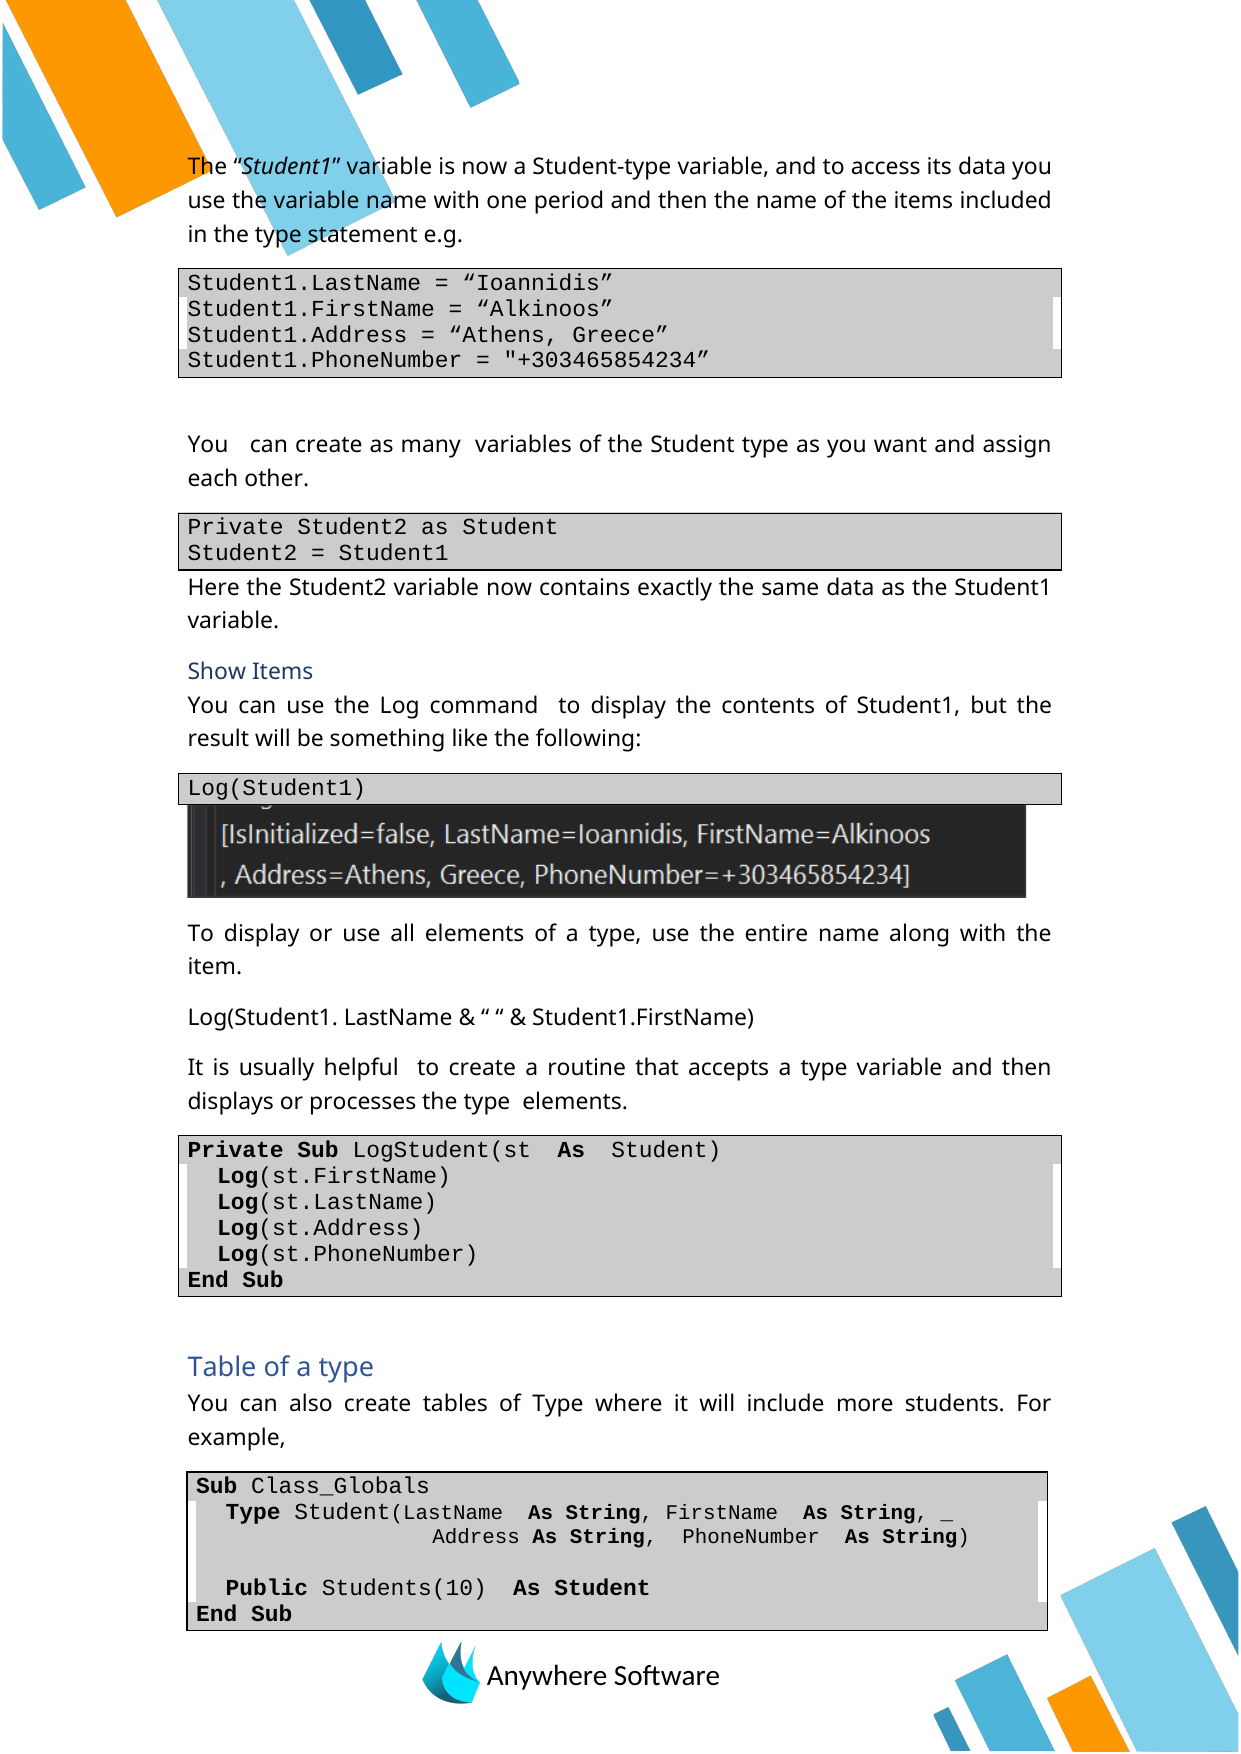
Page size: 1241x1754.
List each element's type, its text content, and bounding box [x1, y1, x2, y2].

text You can also create tables of Type where it will include more students. For example, [187, 1387, 1053, 1452]
text Student1.PhoneNumber = "+303465854234” [179, 346, 1061, 377]
text End Sub [179, 1265, 1061, 1296]
text Student1.LastName = “Ioannidis” [179, 269, 1061, 297]
subtitle Show Items [187, 655, 1053, 686]
text You can use the Log command to display the contents of Student1, but the result will be something like the following: [187, 688, 1053, 753]
text Log(st.LastName) [187, 1190, 1053, 1216]
text You can create as many variables of the Student type as you want and assign each other. [187, 428, 1053, 493]
text The “Student1” variable is now a Student-type variable, and to access its data you use the variable name with one period and then the name of the items included in the type statement e.g. [187, 150, 1053, 249]
text Here the Student2 variable now contains exactly the same data as the Student1 variable. [187, 571, 1053, 636]
text End Sub [188, 1599, 1047, 1630]
text Log(Student1) [179, 774, 1061, 804]
text Log(Student1. LastName & “ “ & Student1.FirstName) [187, 1001, 1053, 1032]
text Log(st.FirstName) [187, 1164, 1053, 1190]
picture [422, 1643, 481, 1704]
text Sub Class_Globals [188, 1473, 1047, 1501]
text Log(st.PhoneNumber) [187, 1242, 1053, 1265]
text Student1.FirstName = “Alkinoos” [187, 297, 1053, 323]
text To display or use all elements of a type, use the entire name along with the item. [187, 917, 1053, 982]
text Student1.Address = “Athens, Greece” [187, 323, 1053, 346]
text Log(st.Address) [187, 1216, 1053, 1242]
text Address As String, PhoneNumber As String) [196, 1526, 1038, 1550]
subtitle Table of a type [187, 1348, 1053, 1384]
text Student2 = Student1 [179, 538, 1061, 569]
text Type Student(LastName As String, FirstName As String, _ [196, 1501, 1038, 1526]
text Private Student2 as Student [179, 514, 1061, 538]
text Public Students(10) As Student [196, 1576, 1038, 1599]
picture [2, 0, 520, 256]
picture [933, 1506, 1239, 1752]
picture [187, 805, 1027, 898]
text It is usually helpful to create a routine that accepts a type variable and then displays or processes the type elements. [187, 1051, 1053, 1116]
text Private Sub LogStudent(st As Student) [179, 1136, 1061, 1164]
